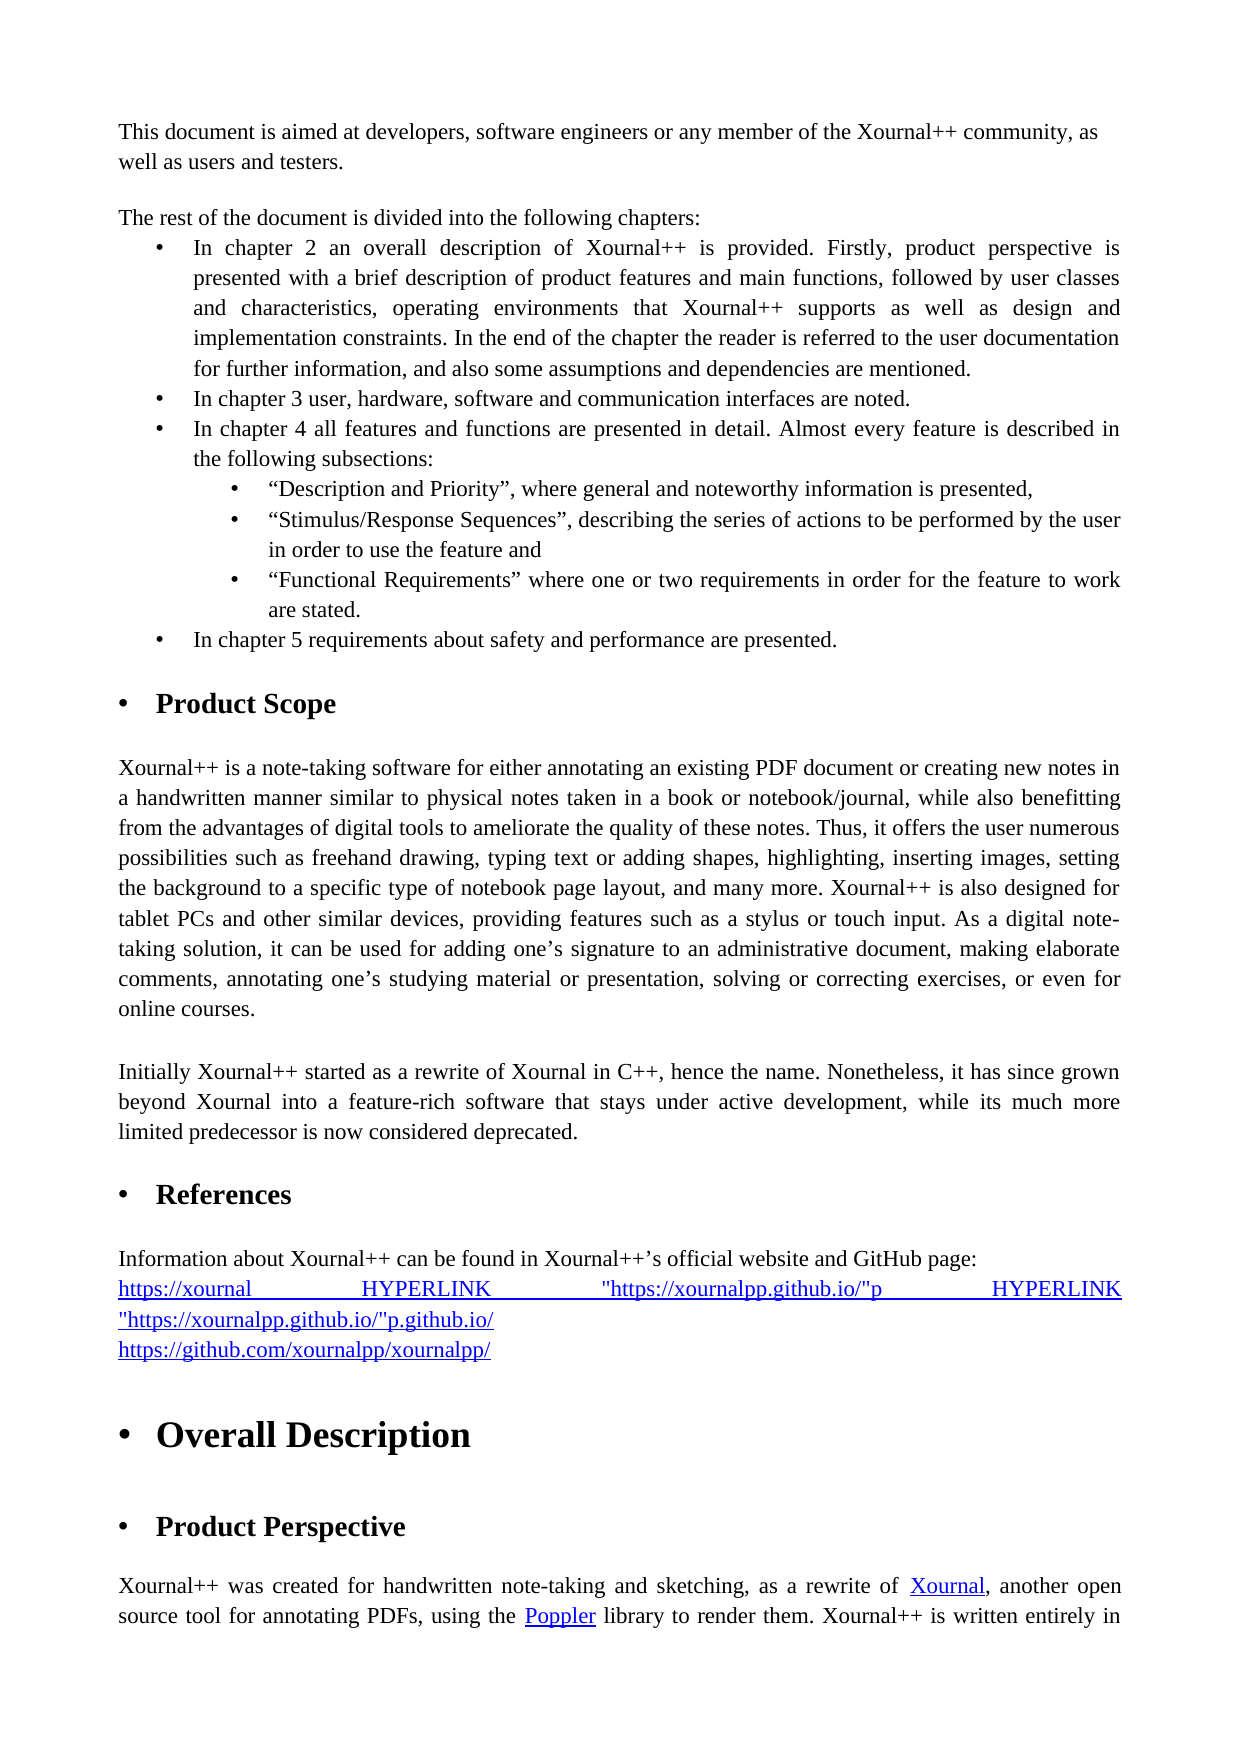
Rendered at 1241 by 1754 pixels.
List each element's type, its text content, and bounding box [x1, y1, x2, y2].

list Product Perspective [81, 1509, 1122, 1543]
list In chapter 2 an overall description of Xournal++ is provided. Firstly, product perspective is presented with a brief description of product features and main functions, followed by user classes and characteristics, operating environments that Xournal++ supports as well as design and implementation constraints. In the end of the chapter the reader is referred to the user documentation for further information, and also some assumptions and dependencies are mentioned. [156, 234, 1122, 381]
text https://github.com/xournalpp/xournalpp/ [118, 1336, 1122, 1362]
text https://xournal HYPERLINK "https://xournalpp.github.io/"p HYPERLINK [118, 1276, 1122, 1298]
text Initially Xournal++ started as a rewrite of Xournal in C++, hence the name. Nonetheless, it has since grown beyond Xournal into a feature-rich software that stays under active development, while its much more limited predecessor is now considered deprecated. [118, 1058, 1122, 1144]
text "https://xournalpp.github.io/"p.github.io/ [118, 1300, 1122, 1332]
list In chapter 3 user, hardware, software and communication interfaces are noted. [156, 385, 1122, 411]
text The rest of the document is divided into the following chapters: [118, 203, 1122, 230]
text Xournal++ is a note-taking software for either annotating an existing PDF document or creating new notes in a handwritten manner similar to physical notes taken in a book or notebook/journal, while also benefitting from the advantages of digital tools to ameliorate the quality of these notes. Thus, it offers the user numerous possibilities such as freehand drawing, typing text or adding shapes, highlighting, inserting images, setting the background to a specific type of notebook page layout, and many more. Xournal++ is also designed for tablet PCs and other similar devices, providing features such as a stylus or touch input. As a digital note-taking solution, it can be used for adding one’s signature to an administrative document, making elaborate comments, annotating one’s studying material or presentation, solving or correcting exercises, or even for online courses. [118, 754, 1122, 1022]
list In chapter 5 requirements about safety and performance are presented. [156, 626, 1122, 653]
list “Functional Requirements” where one or two requirements in order for the feature to work are stated. [231, 566, 1122, 623]
text This document is aimed at developers, software engineers or any member of the Xournal++ community, as well as users and testers. [118, 118, 1122, 175]
list References [81, 1177, 1122, 1211]
text Xournal++ was created for handwritten note-taking and sketching, as a rewrite of Xournal, another open source tool for annotating PDFs, using the Poppler library to render them. Xournal++ is written entirely in [118, 1572, 1122, 1629]
list “Stimulus/Response Sequences”, describing the series of actions to be performed by the user in order to use the feature and [231, 506, 1122, 562]
text Information about Xournal++ can be found in Xournal++’s official website and GitHub page: [118, 1245, 1122, 1272]
list In chapter 4 all features and functions are presented in detail. Almost every feature is described in the following subsections: [156, 415, 1122, 472]
list Product Scope [81, 686, 1122, 719]
list Overall Description [81, 1412, 1122, 1455]
list “Description and Priority”, where general and noteworthy information is presented, [231, 475, 1122, 502]
